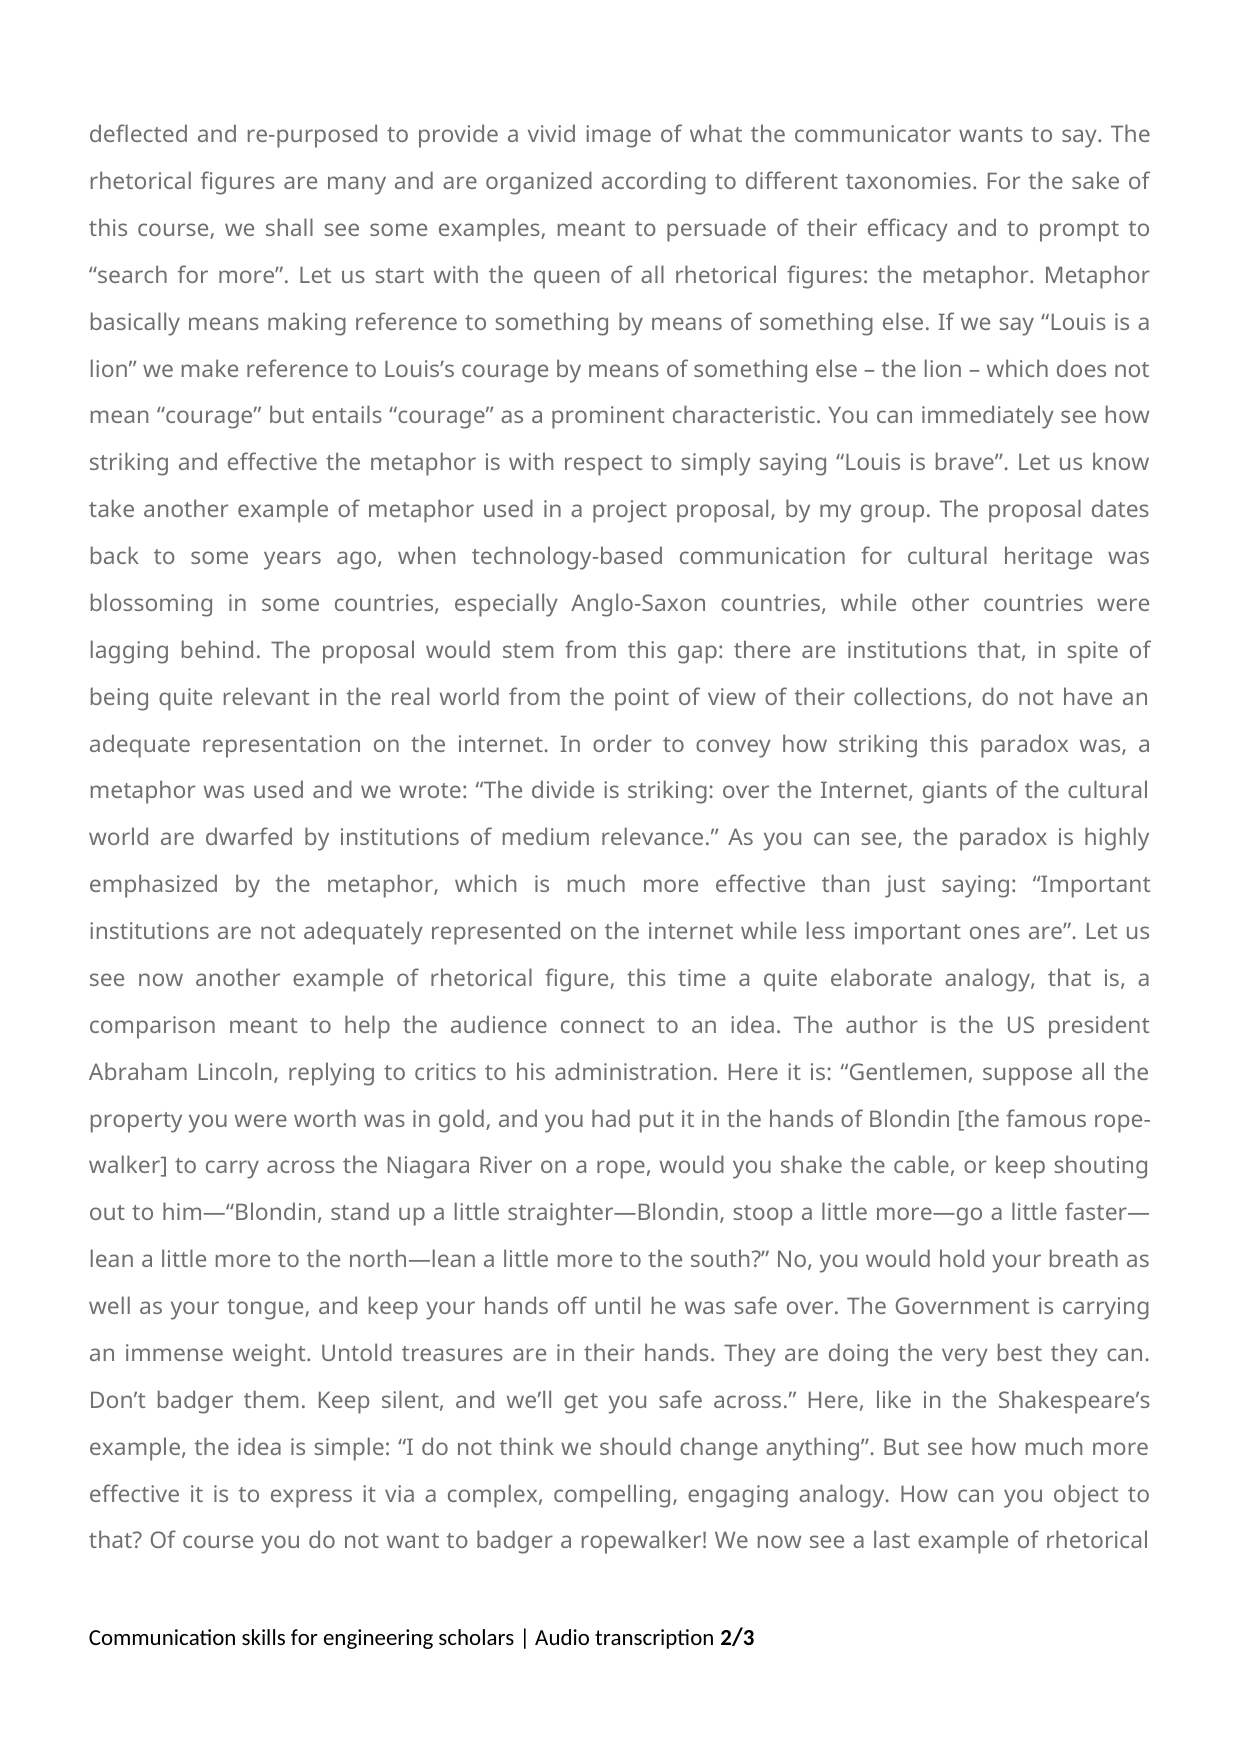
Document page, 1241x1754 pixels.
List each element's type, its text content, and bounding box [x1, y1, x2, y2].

text deflected and re-purposed to provide a vivid image of what the communicator wants to say. The rhetorical figures are many and are organized according to different taxonomies. For the sake of this course, we shall see some examples, meant to persuade of their efficacy and to prompt to “search for more”. Let us start with the queen of all rhetorical figures: the metaphor. Metaphor basically means making reference to something by means of something else. If we say “Louis is a lion” we make reference to Louis’s courage by means of something else – the lion – which does not mean “courage” but entails “courage” as a prominent characteristic. You can immediately see how striking and effective the metaphor is with respect to simply saying “Louis is brave”. Let us know take another example of metaphor used in a project proposal, by my group. The proposal dates back to some years ago, when technology-based communication for cultural heritage was blossoming in some countries, especially Anglo-Saxon countries, while other countries were lagging behind. The proposal would stem from this gap: there are institutions that, in spite of being quite relevant in the real world from the point of view of their collections, do not have an adequate representation on the internet. In order to convey how striking this paradox was, a metaphor was used and we wrote: “The divide is striking: over the Internet, giants of the cultural world are dwarfed by institutions of medium relevance.” As you can see, the paradox is highly emphasized by the metaphor, which is much more effective than just saying: “Important institutions are not adequately represented on the internet while less important ones are”. Let us see now another example of rhetorical figure, this time a quite elaborate analogy, that is, a comparison meant to help the audience connect to an idea. The author is the US president Abraham Lincoln, replying to critics to his administration. Here it is: “Gentlemen, suppose all the property you were worth was in gold, and you had put it in the hands of Blondin [the famous rope-walker] to carry across the Niagara River on a rope, would you shake the cable, or keep shouting out to him—“Blondin, stand up a little straighter—Blondin, stoop a little more—go a little faster—lean a little more to the north—lean a little more to the south?” No, you would hold your breath as well as your tongue, and keep your hands off until he was safe over. The Government is carrying an immense weight. Untold treasures are in their hands. They are doing the very best they can. Don’t badger them. Keep silent, and we’ll get you safe across.” Here, like in the Shakespeare’s example, the idea is simple: “I do not think we should change anything”. But see how much more effective it is to express it via a complex, compelling, engaging analogy. How can you object to that? Of course you do not want to badger a ropewalker! We now see a last example of rhetorical [89, 118, 1152, 1556]
